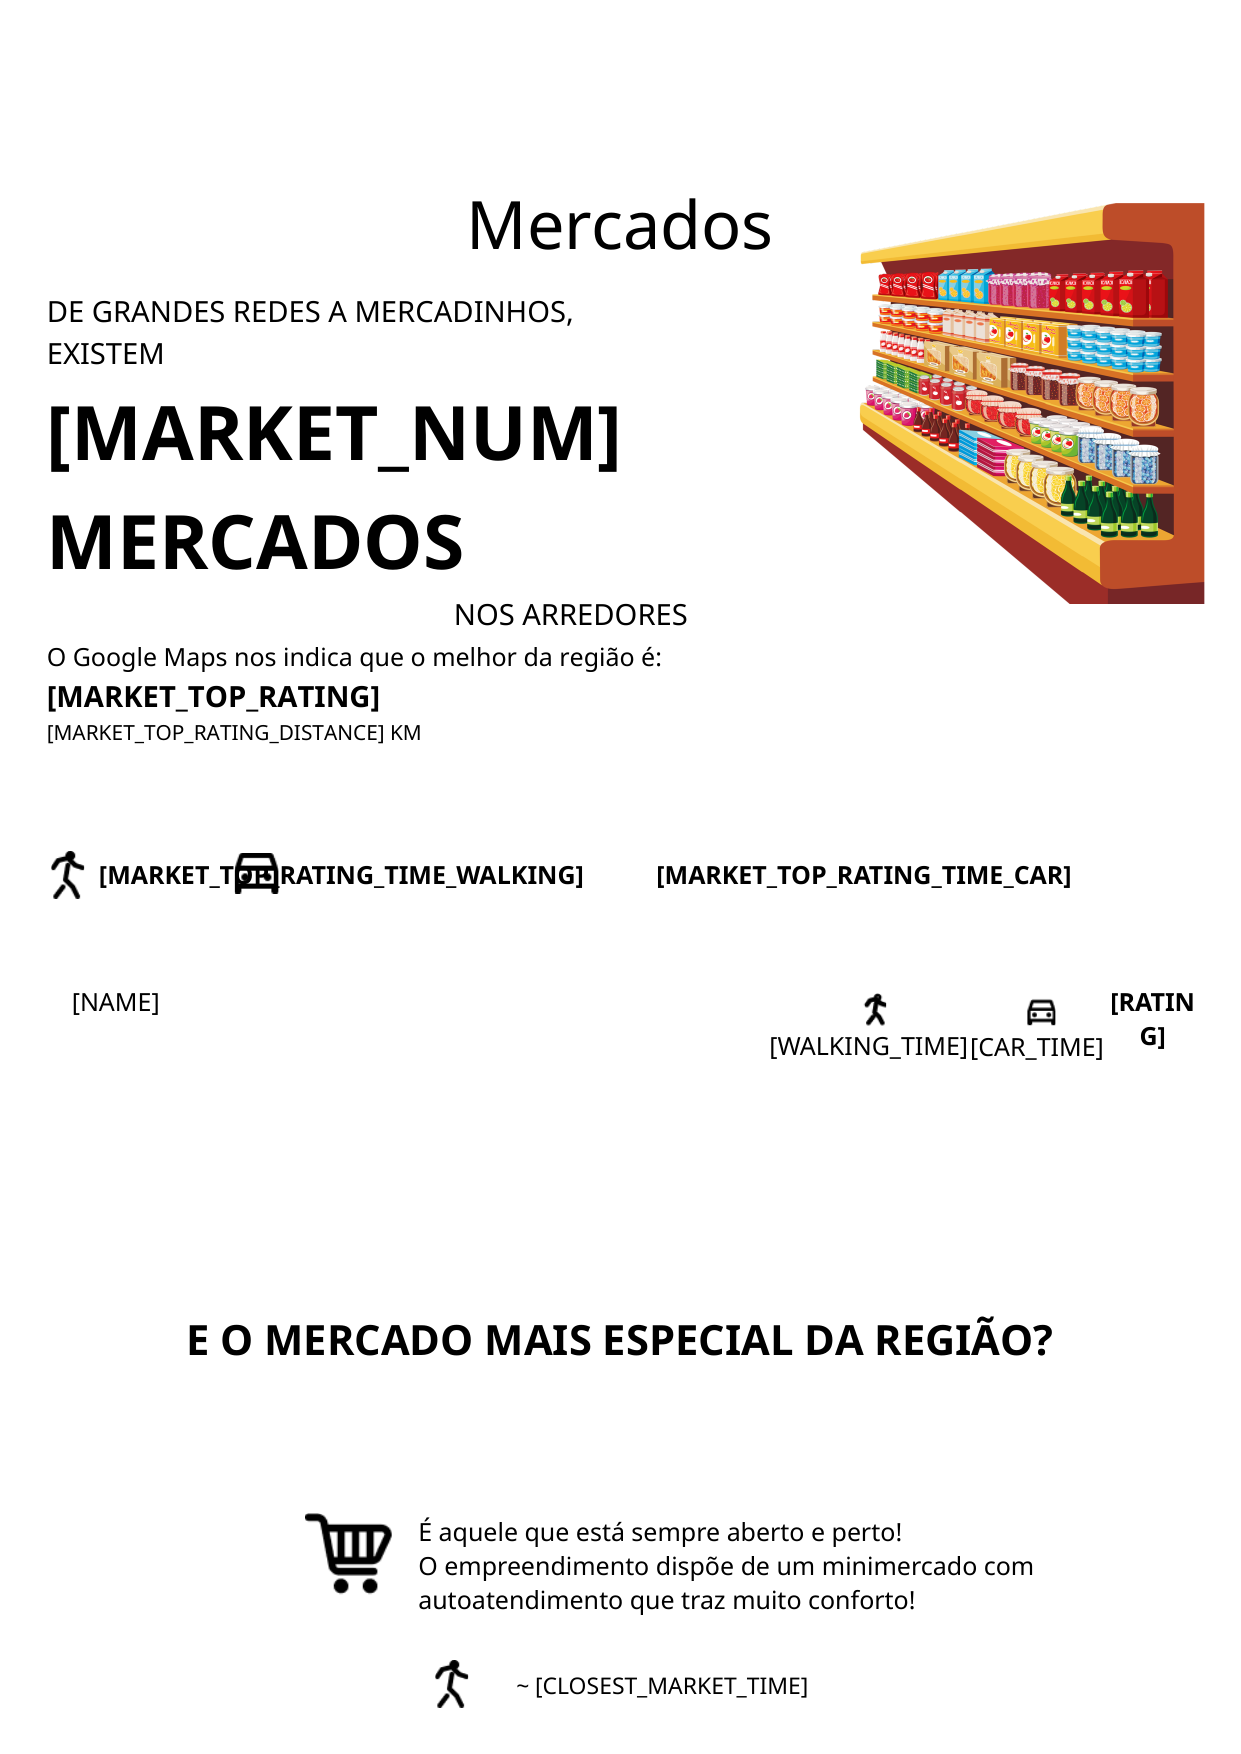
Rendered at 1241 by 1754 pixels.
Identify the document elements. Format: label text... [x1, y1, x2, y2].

table_header [RATING] [1105, 984, 1200, 1115]
picture [838, 203, 1205, 604]
picture [850, 993, 887, 1029]
table_header [WALKING_TIME] [768, 984, 969, 1115]
picture [234, 853, 279, 894]
table_header [CAR_TIME] [969, 984, 1105, 1115]
picture [305, 1513, 392, 1597]
text Mercados [0, 178, 1240, 269]
picture [238, 869, 247, 881]
picture [1018, 992, 1056, 1030]
table_header [NAME] [72, 984, 768, 1115]
picture [435, 1660, 469, 1708]
picture [51, 851, 85, 899]
